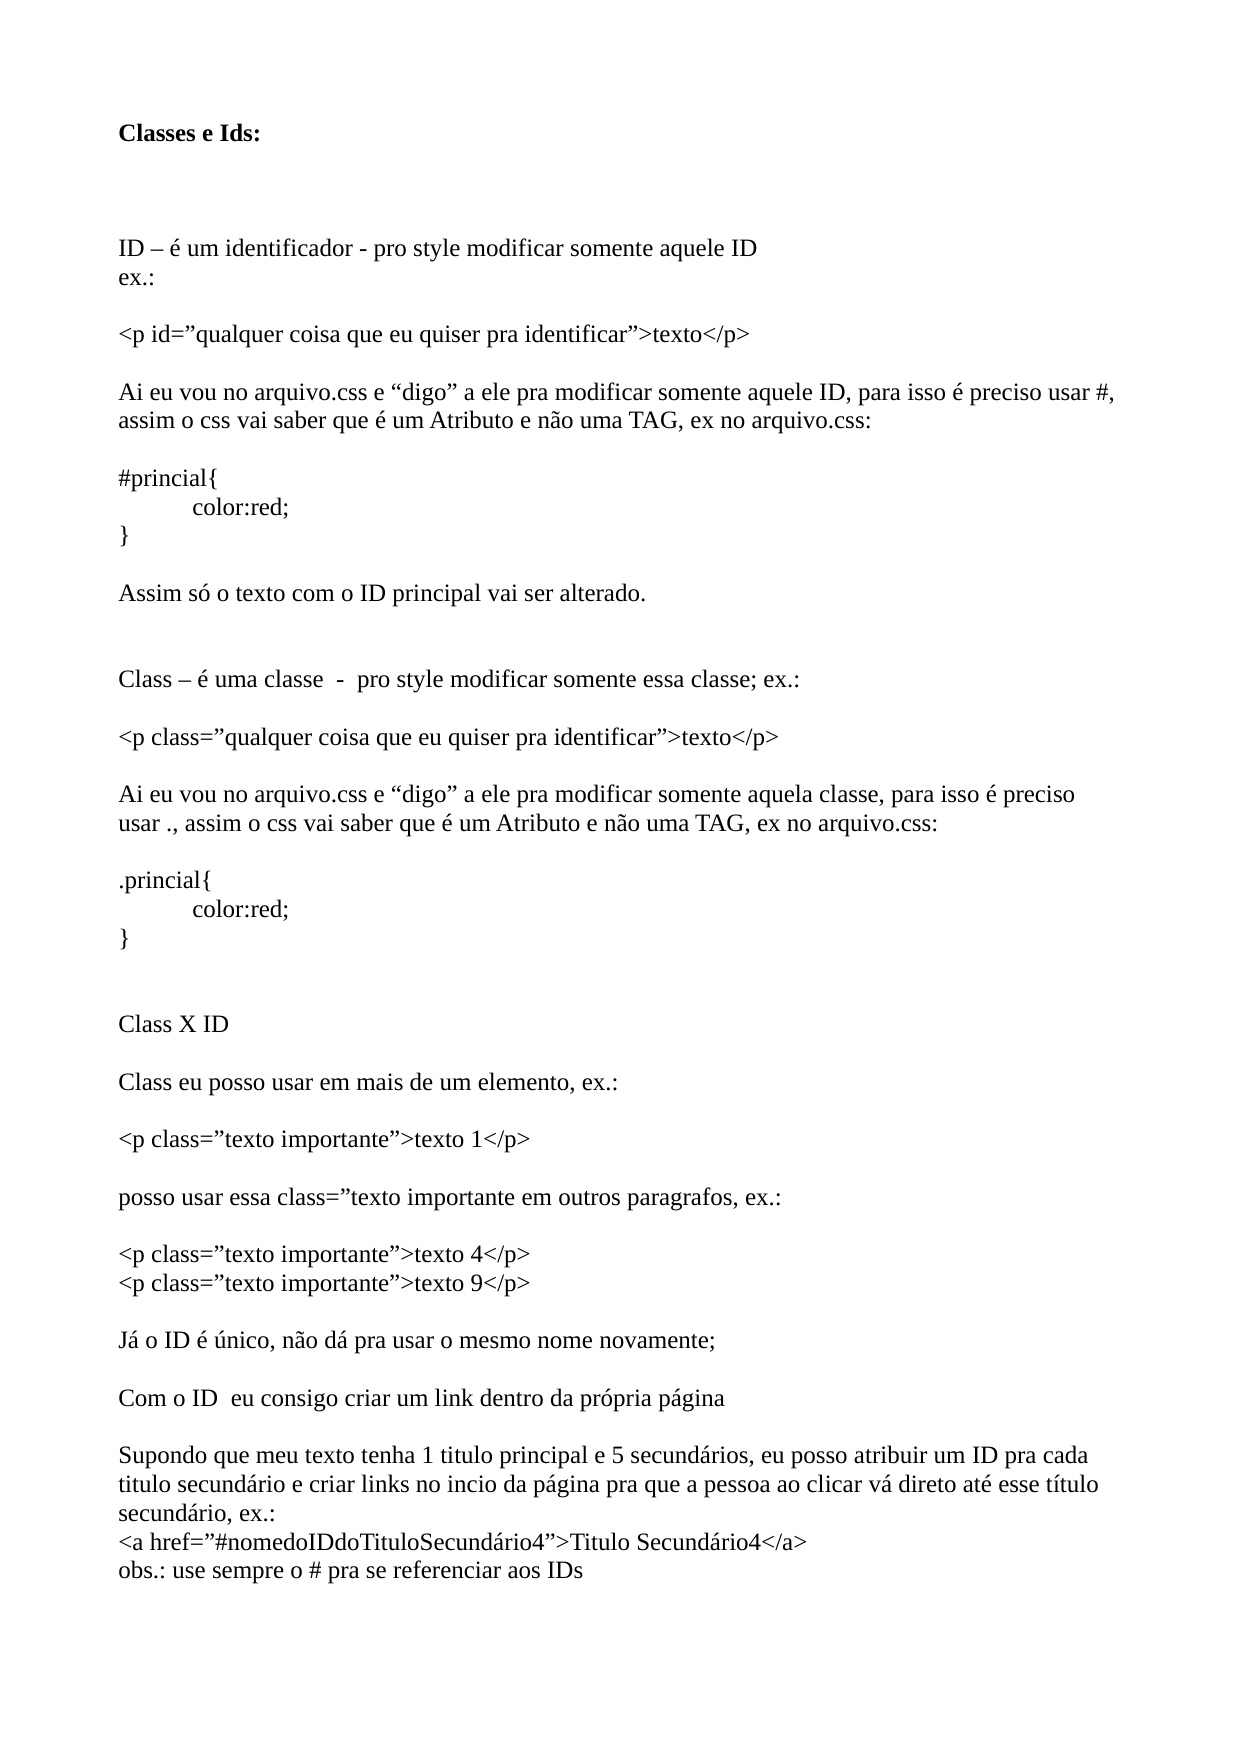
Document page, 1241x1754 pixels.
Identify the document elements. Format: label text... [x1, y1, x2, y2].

text ex.: [118, 262, 1122, 291]
text Assim só o texto com o ID principal vai ser alterado. [118, 578, 1122, 607]
text #princial{ [118, 463, 1122, 492]
text Class X ID [118, 1009, 1122, 1038]
text } [118, 923, 1122, 952]
text Com o ID eu consigo criar um link dentro da própria página [118, 1383, 1122, 1412]
text ID – é um identificador - pro style modificar somente aquele ID [118, 233, 1122, 262]
text <p id=”qualquer coisa que eu quiser pra identificar”>texto</p> [118, 319, 1122, 348]
text Class eu posso usar em mais de um elemento, ex.: [118, 1067, 1122, 1096]
text Class – é uma classe - pro style modificar somente essa classe; ex.: [118, 664, 1122, 693]
text <p class=”texto importante”>texto 1</p> [118, 1124, 1122, 1153]
text color:red; [118, 894, 1122, 923]
text Já o ID é único, não dá pra usar o mesmo nome novamente; [118, 1326, 1122, 1354]
text obs.: use sempre o # pra se referenciar aos IDs [118, 1556, 1122, 1584]
text color:red; [118, 492, 1122, 521]
text <p class=”texto importante”>texto 9</p> [118, 1268, 1122, 1297]
text Ai eu vou no arquivo.css e “digo” a ele pra modificar somente aquele ID, para isso é preciso usar #, assim o css vai saber que é um Atributo e não uma TAG, ex no arquivo.css: [118, 377, 1122, 434]
text Classes e Ids: [118, 118, 1122, 147]
text posso usar essa class=”texto importante em outros paragrafos, ex.: [118, 1182, 1122, 1211]
text <p class=”qualquer coisa que eu quiser pra identificar”>texto</p> [118, 722, 1122, 751]
text .princial{ [118, 866, 1122, 894]
text <a href=”#nomedoIDdoTituloSecundário4”>Titulo Secundário4</a> [118, 1527, 1122, 1556]
text } [118, 521, 1122, 549]
text Ai eu vou no arquivo.css e “digo” a ele pra modificar somente aquela classe, para isso é preciso usar ., assim o css vai saber que é um Atributo e não uma TAG, ex no arquivo.css: [118, 779, 1122, 837]
text <p class=”texto importante”>texto 4</p> [118, 1239, 1122, 1268]
text Supondo que meu texto tenha 1 titulo principal e 5 secundários, eu posso atribuir um ID pra cada titulo secundário e criar links no incio da página pra que a pessoa ao clicar vá direto até esse título secundário, ex.: [118, 1441, 1122, 1527]
